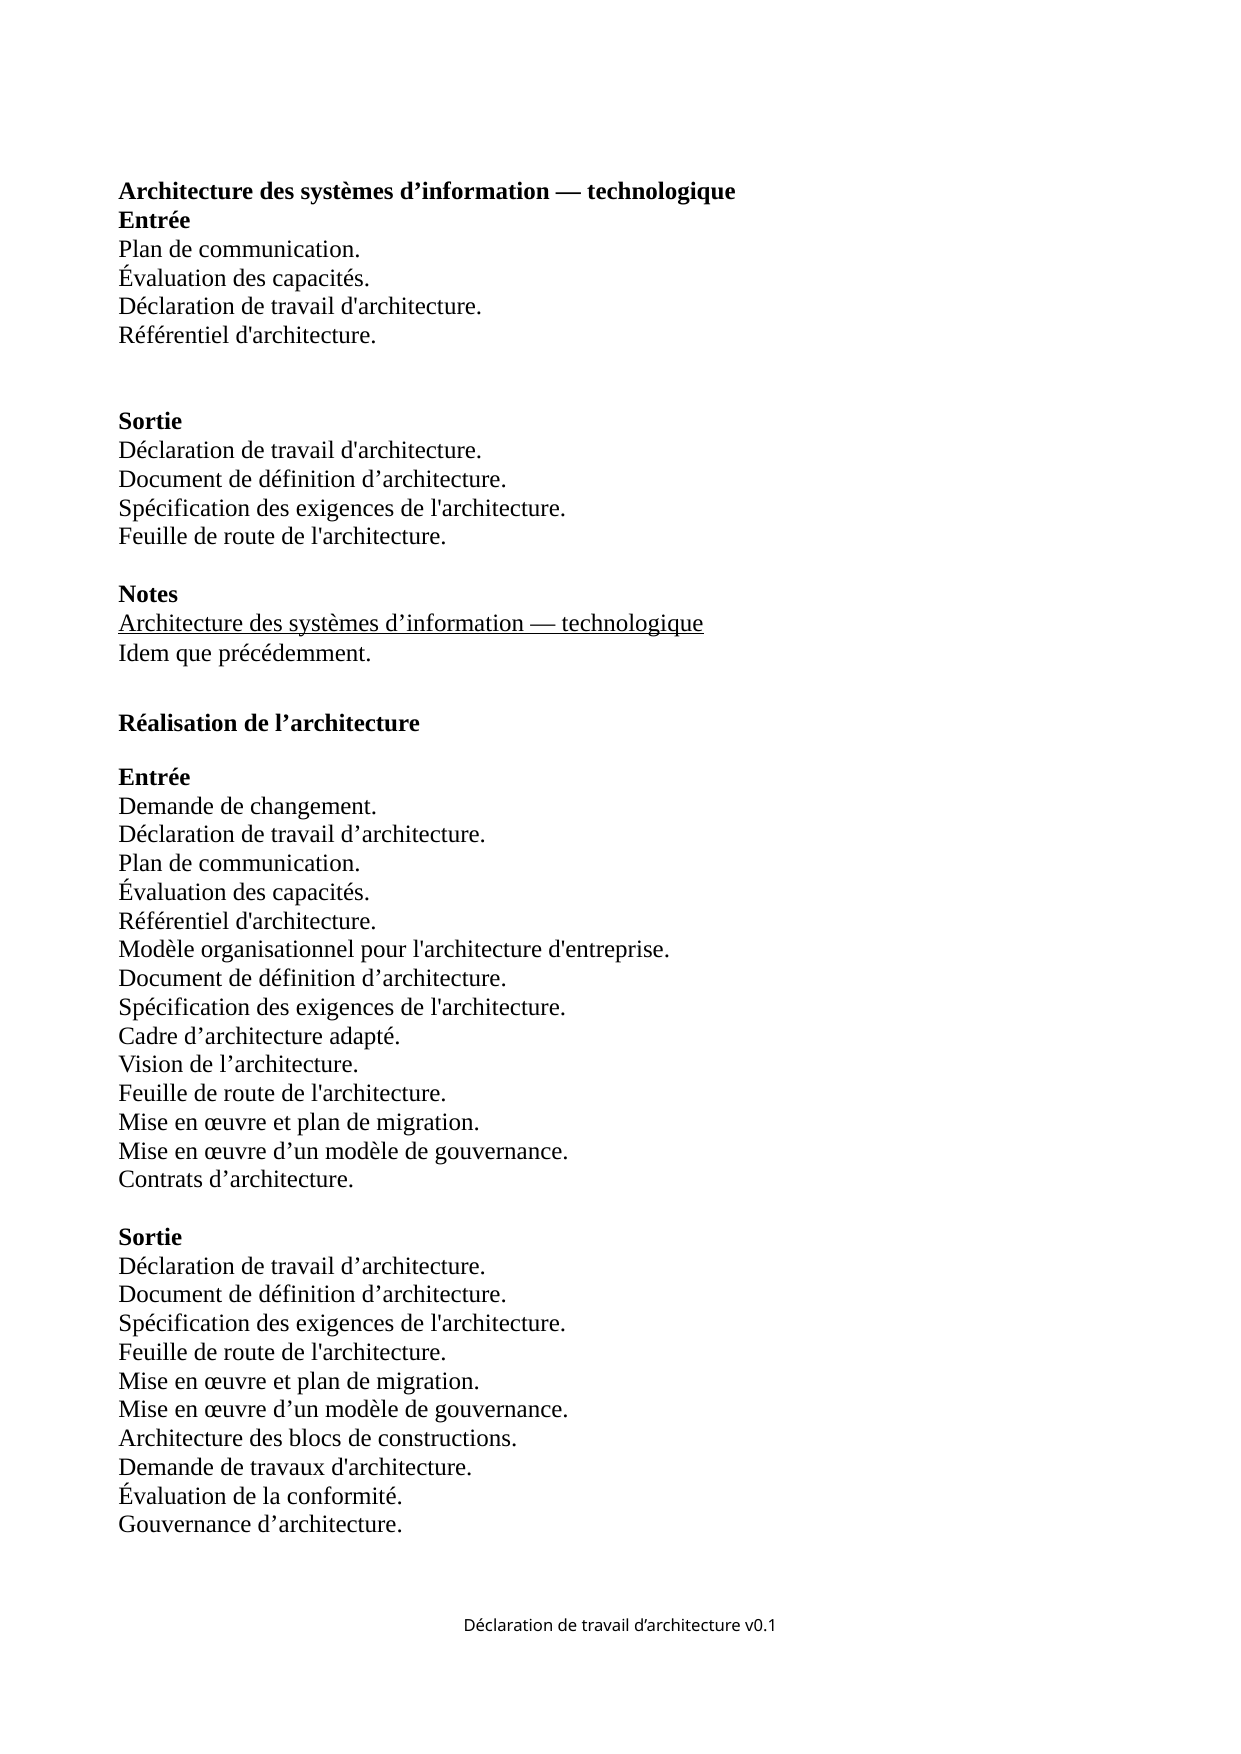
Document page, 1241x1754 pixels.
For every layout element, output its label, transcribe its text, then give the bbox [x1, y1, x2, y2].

text Feuille de route de l'architecture. [118, 521, 1122, 550]
text Architecture des systèmes d’information — technologique [118, 608, 1122, 636]
text Sortie [118, 406, 1122, 435]
text Déclaration de travail d’architecture. [118, 819, 1122, 848]
text Feuille de route de l'architecture. [118, 1078, 1122, 1107]
text Feuille de route de l'architecture. [118, 1337, 1122, 1366]
text Mise en œuvre et plan de migration. [118, 1107, 1122, 1136]
text Entrée [118, 205, 1122, 234]
text Document de définition d’architecture. [118, 464, 1122, 493]
text Entrée [118, 762, 1122, 791]
text Mise en œuvre d’un modèle de gouvernance. [118, 1136, 1122, 1164]
text Spécification des exigences de l'architecture. [118, 992, 1122, 1021]
text Réalisation de l’architecture [118, 708, 1122, 737]
text Contrats d’architecture. [118, 1164, 1122, 1193]
text Modèle organisationnel pour l'architecture d'entreprise. [118, 934, 1122, 963]
text Évaluation des capacités. [118, 263, 1122, 291]
text Cadre d’architecture adapté. [118, 1021, 1122, 1049]
text Référentiel d'architecture. [118, 320, 1122, 349]
text Document de définition d’architecture. [118, 963, 1122, 992]
text Déclaration de travail d'architecture. [118, 291, 1122, 320]
text Évaluation des capacités. [118, 877, 1122, 906]
text Déclaration de travail d'architecture. [118, 435, 1122, 464]
text Référentiel d'architecture. [118, 906, 1122, 934]
text Gouvernance d’architecture. [118, 1509, 1122, 1538]
text Spécification des exigences de l'architecture. [118, 1308, 1122, 1337]
text Vision de l’architecture. [118, 1049, 1122, 1078]
text Demande de changement. [118, 791, 1122, 819]
text Idem que précédemment. [118, 638, 1122, 666]
text Demande de travaux d'architecture. [118, 1452, 1122, 1481]
text Plan de communication. [118, 234, 1122, 263]
text Document de définition d’architecture. [118, 1279, 1122, 1308]
text Évaluation de la conformité. [118, 1481, 1122, 1509]
text Architecture des systèmes d’information — technologique [118, 176, 1122, 205]
text Déclaration de travail d’architecture. [118, 1251, 1122, 1279]
text Mise en œuvre et plan de migration. [118, 1366, 1122, 1394]
text Plan de communication. [118, 848, 1122, 877]
text Spécification des exigences de l'architecture. [118, 493, 1122, 521]
text Architecture des blocs de constructions. [118, 1423, 1122, 1452]
text Sortie [118, 1222, 1122, 1251]
text Notes [118, 579, 1122, 608]
text Mise en œuvre d’un modèle de gouvernance. [118, 1394, 1122, 1423]
